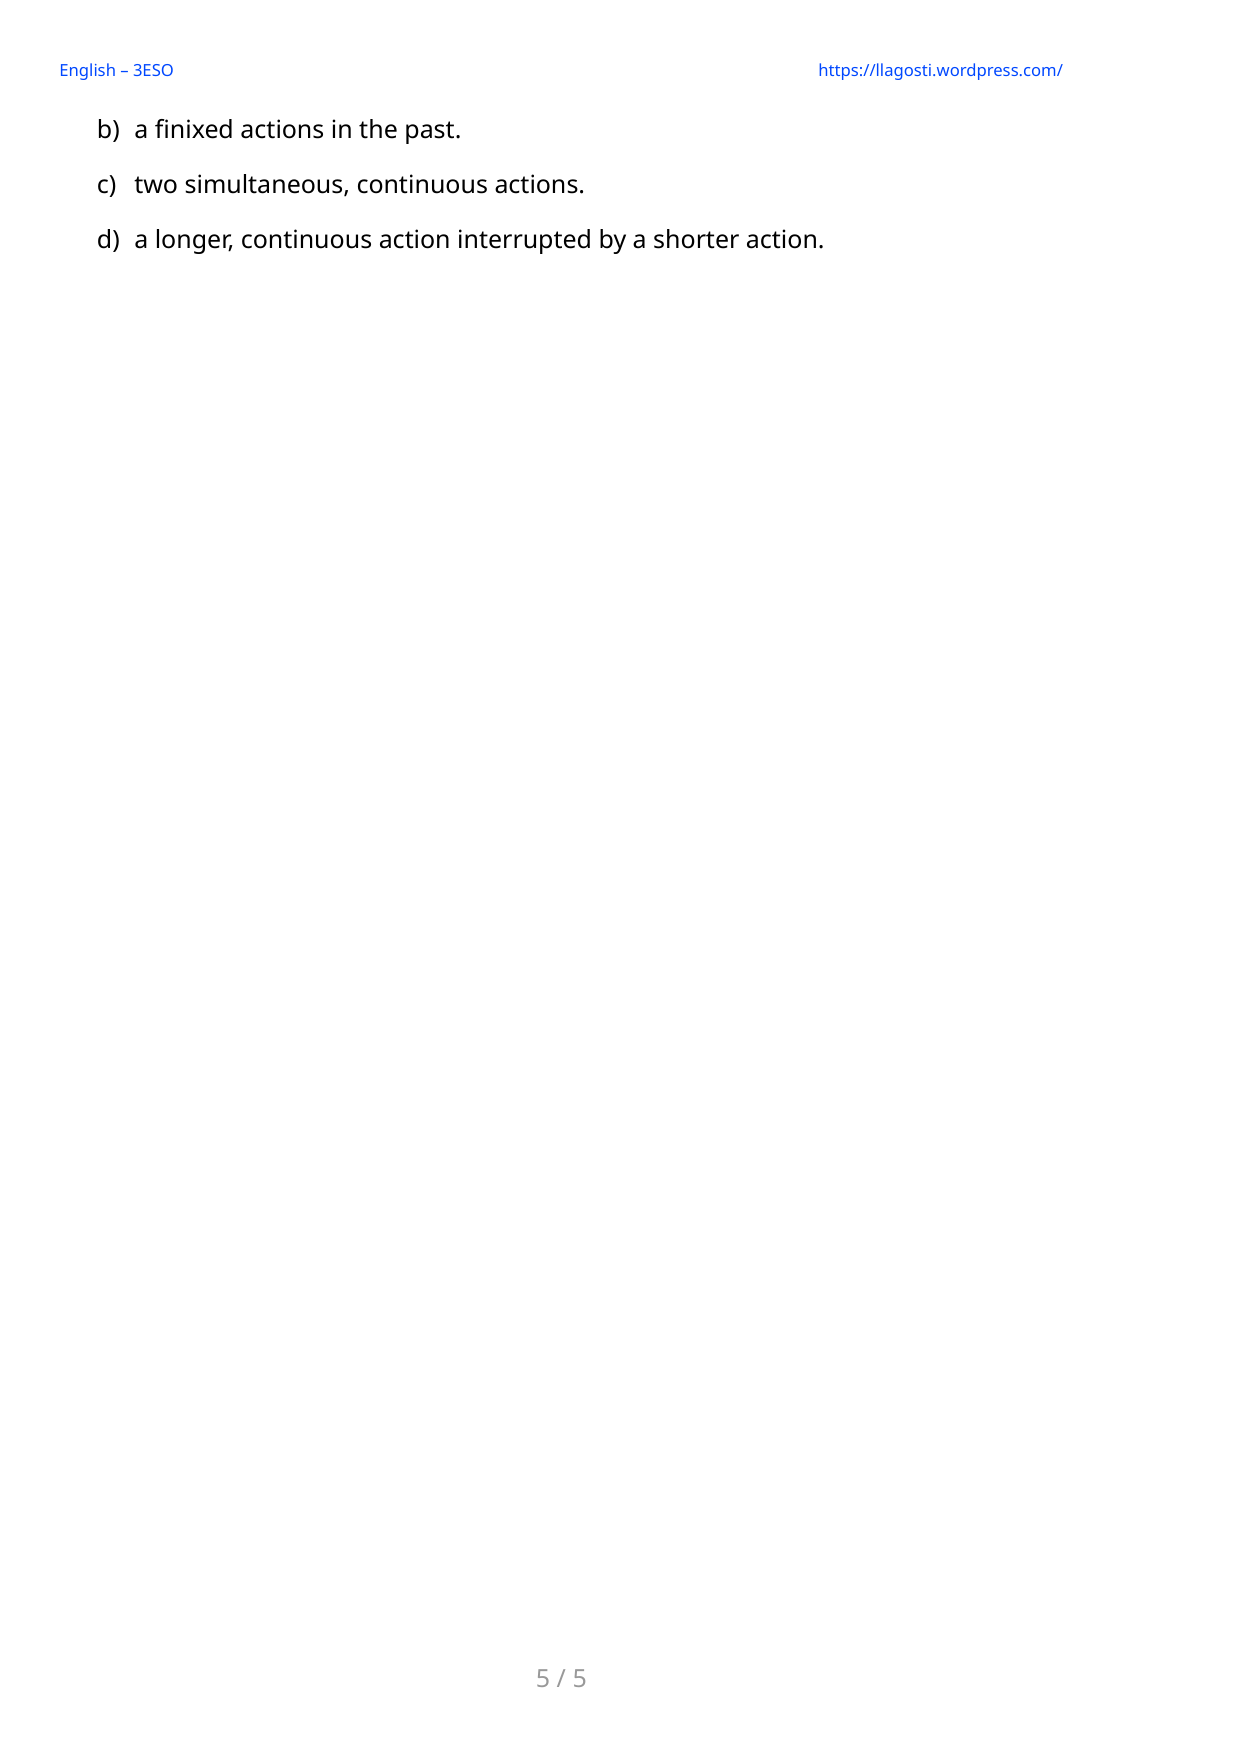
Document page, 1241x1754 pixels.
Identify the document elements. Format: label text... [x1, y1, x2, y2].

list a finixed actions in the past. [97, 111, 1181, 145]
list a longer, continuous action interrupted by a shorter action. [97, 222, 1181, 256]
list two simultaneous, continuous actions. [97, 167, 1181, 201]
